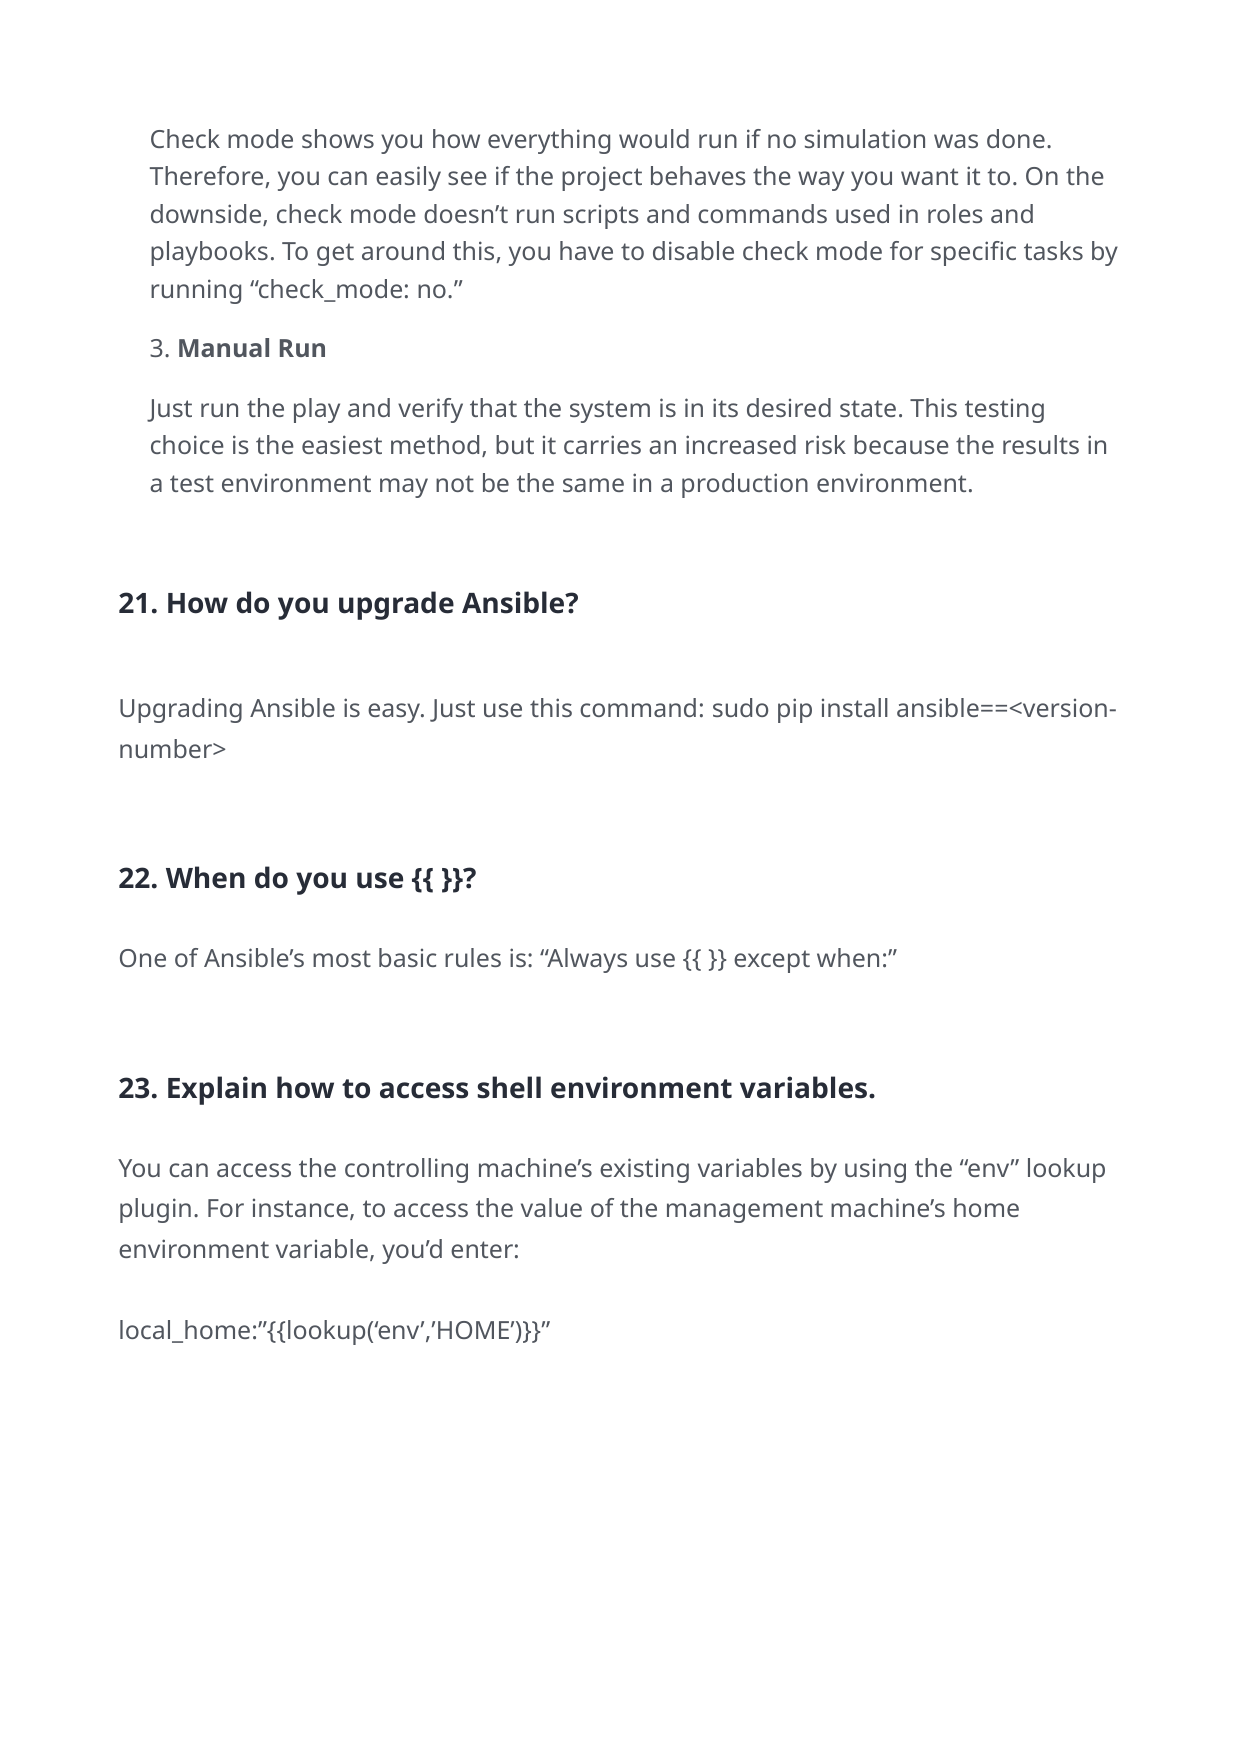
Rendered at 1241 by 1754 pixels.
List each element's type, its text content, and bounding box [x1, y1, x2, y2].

list Check mode shows you how everything would run if no simulation was done. Therefore, you can easily see if the project behaves the way you want it to. On the downside, check mode doesn’t run scripts and commands used in roles and playbooks. To get around this, you have to disable check mode for specific tasks by running “check_mode: no.” [118, 118, 1122, 306]
text local_home:”{{lookup(‘env’,’HOME’)}}” [118, 1306, 1122, 1347]
subtitle 22. When do you use {{ }}? [118, 856, 1122, 897]
subtitle 21. How do you upgrade Ansible? [118, 584, 1122, 622]
list Just run the play and verify that the system is in its desired state. This testing choice is the easiest method, but it carries an increased risk because the results in a test environment may not be the same in a production environment. [118, 387, 1122, 499]
text One of Ansible’s most basic rules is: “Always use {{ }} except when:” [118, 934, 1122, 975]
text Upgrading Ansible is easy. Just use this command: sudo pip install ansible==<version-number> [118, 684, 1122, 766]
subtitle 23. Explain how to access shell environment variables. [118, 1066, 1122, 1106]
list 3. Manual Run [118, 327, 1122, 365]
text You can access the controlling machine’s existing variables by using the “env” lookup plugin. For instance, to access the value of the management machine’s home environment variable, you’d enter: [118, 1144, 1122, 1266]
